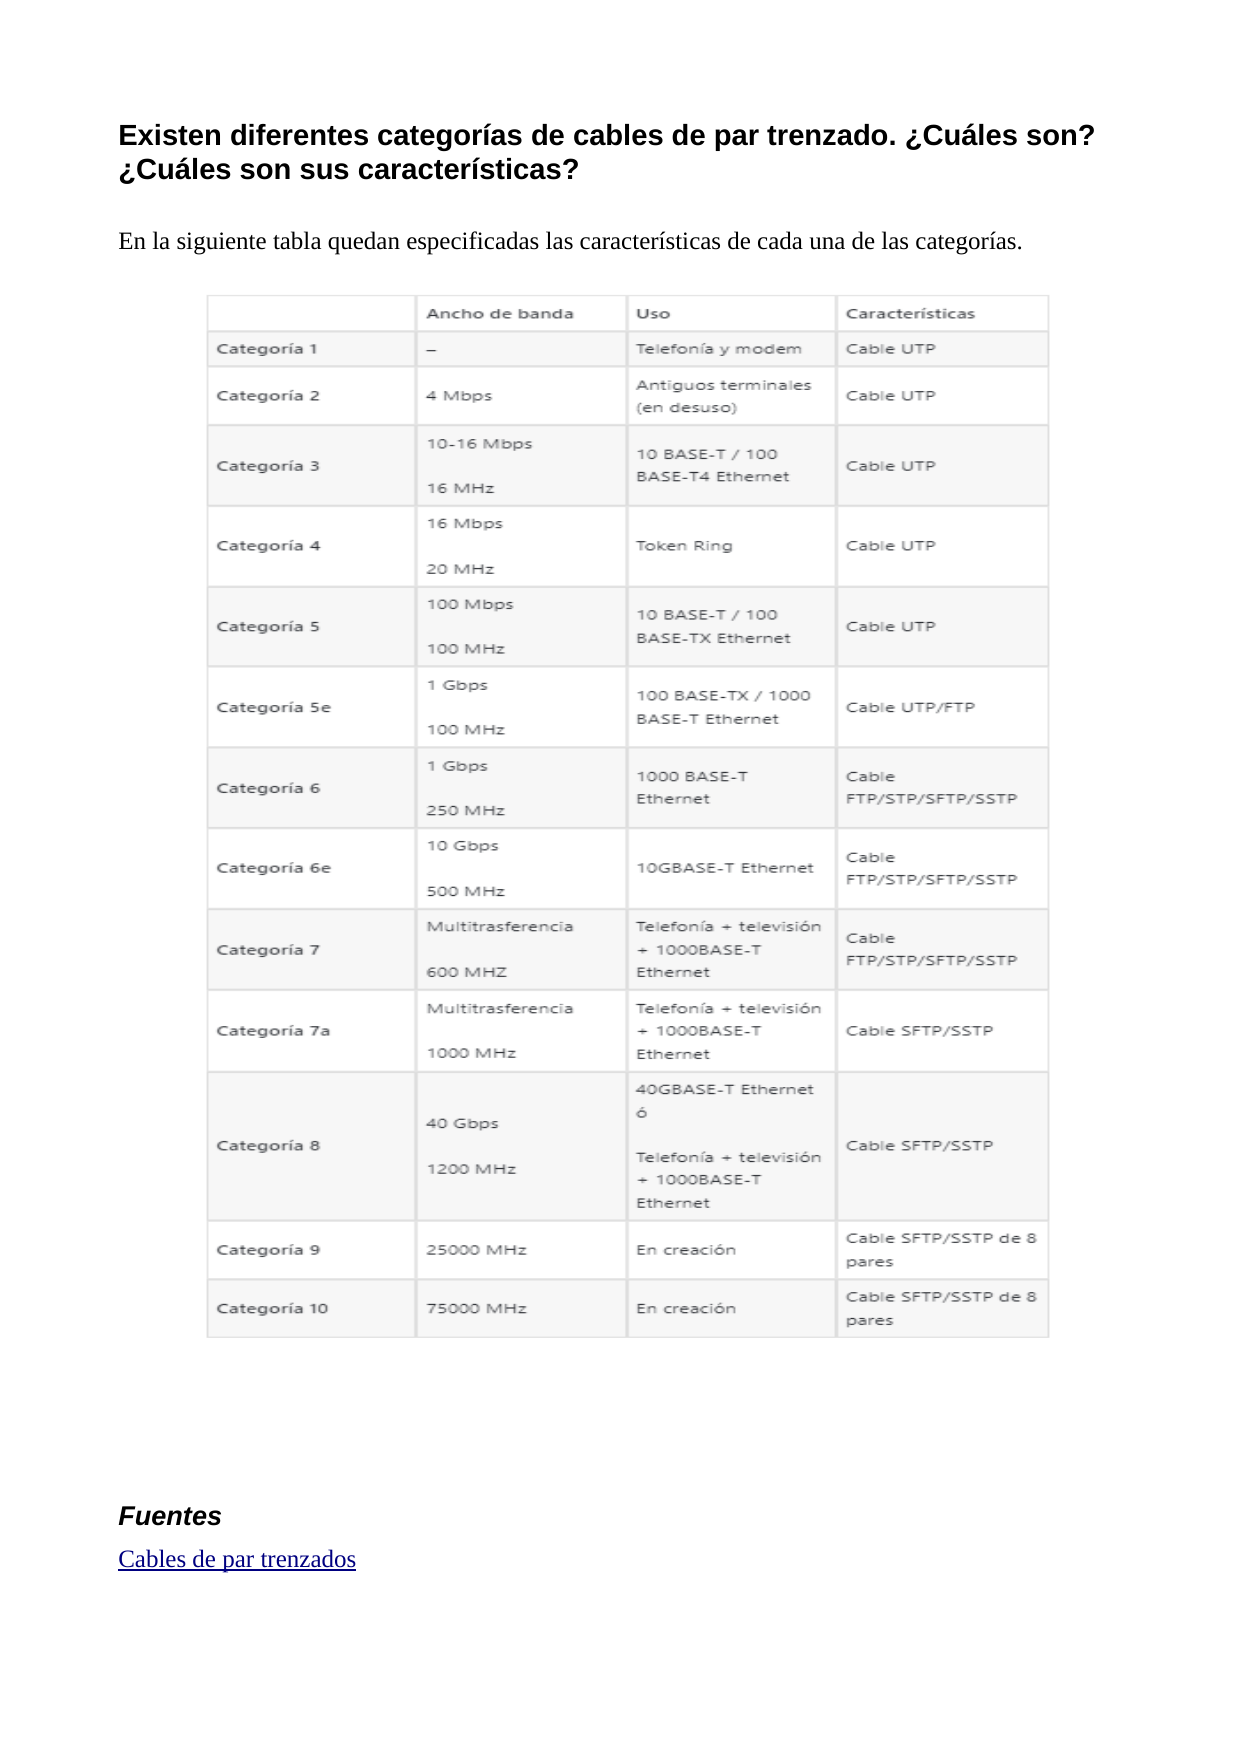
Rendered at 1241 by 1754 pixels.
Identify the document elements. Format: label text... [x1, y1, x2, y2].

text En la siguiente tabla quedan especificadas las características de cada una de las categorías. [118, 226, 1122, 255]
subtitle Fuentes [118, 1500, 1122, 1532]
picture [196, 281, 1057, 1345]
text Cables de par trenzados [118, 1544, 1122, 1573]
subtitle Existen diferentes categorías de cables de par trenzado. ¿Cuáles son? ¿Cuáles son sus características? [118, 118, 1122, 185]
